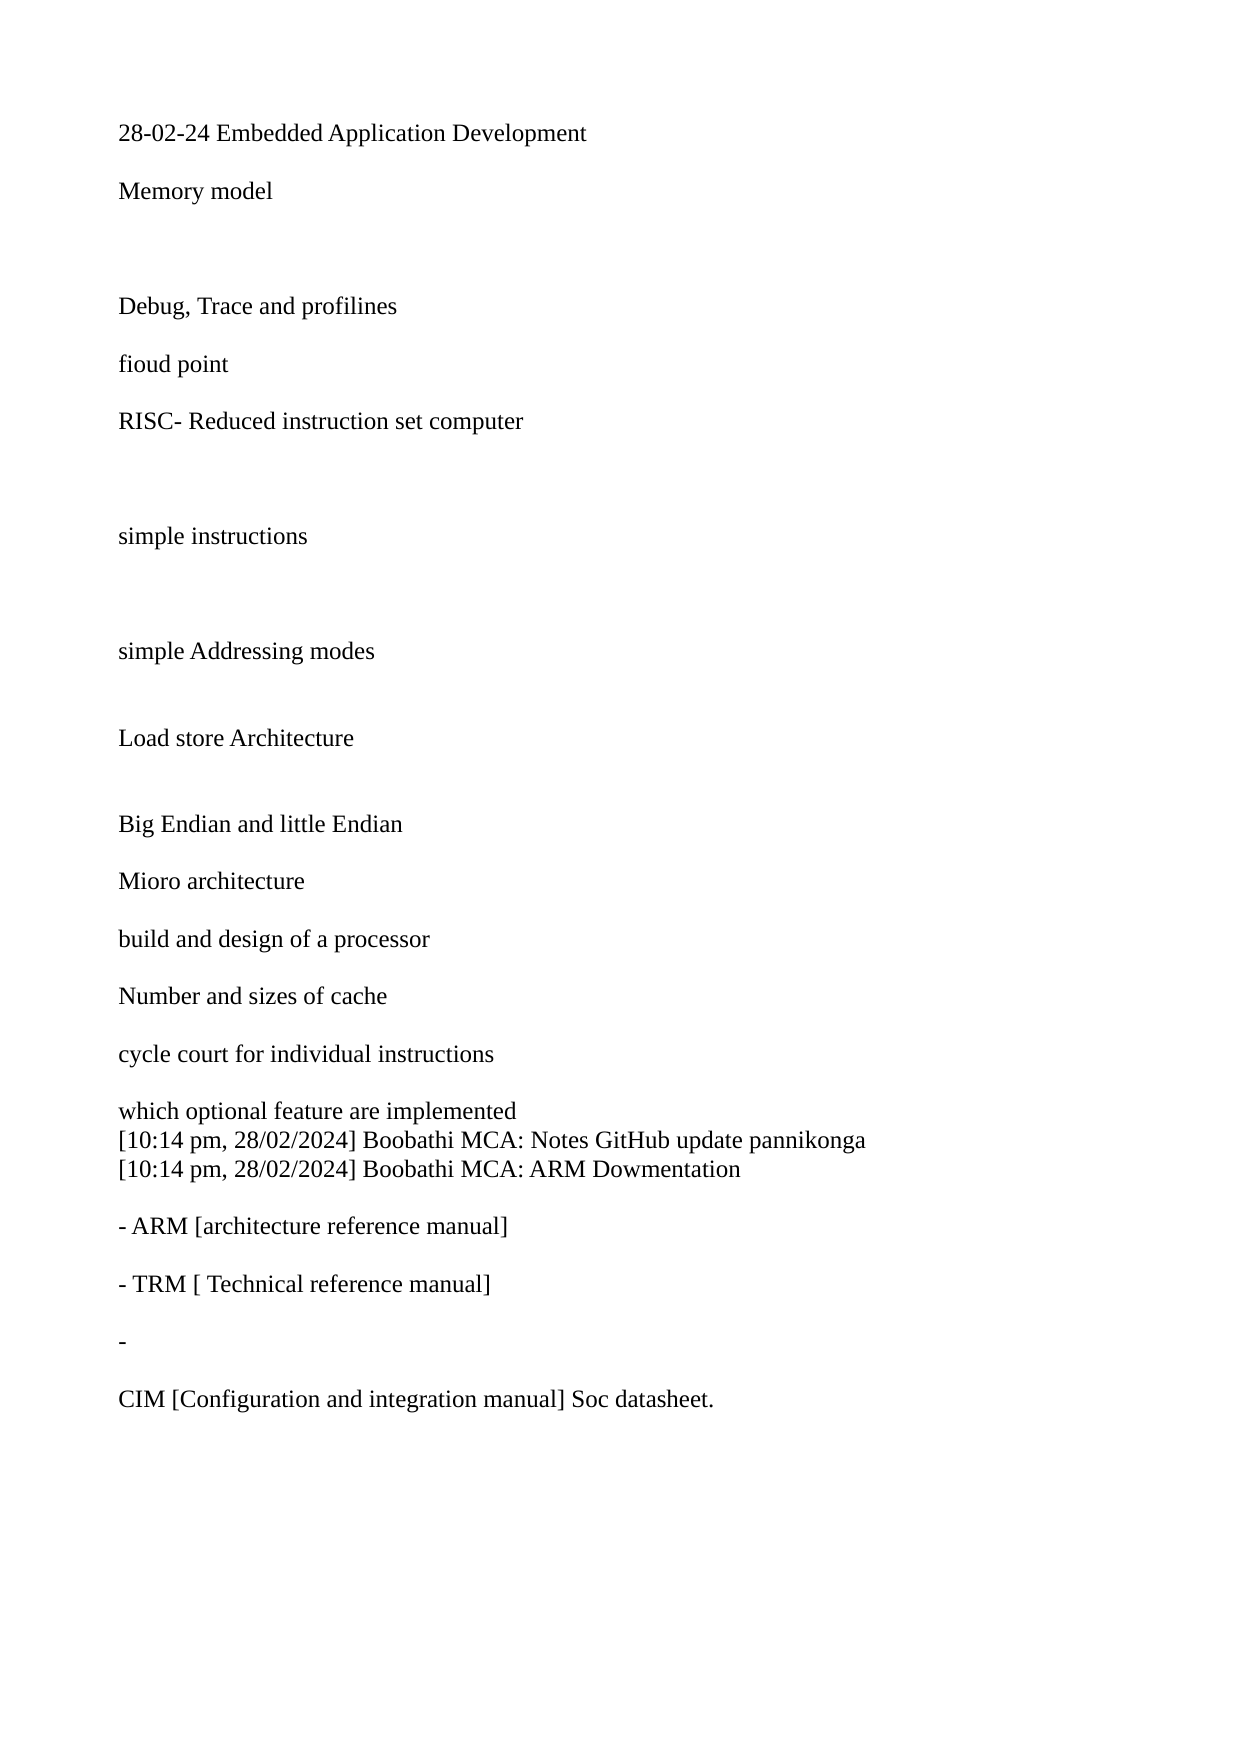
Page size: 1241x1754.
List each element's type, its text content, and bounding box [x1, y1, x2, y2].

text CIM [Configuration and integration manual] Soc datasheet. [118, 1384, 1122, 1413]
text simple Addressing modes [118, 636, 1122, 665]
text which optional feature are implemented [118, 1096, 1122, 1125]
text Big Endian and little Endian [118, 809, 1122, 838]
text fioud point [118, 349, 1122, 378]
text Memory model [118, 176, 1122, 205]
text Debug, Trace and profilines [118, 291, 1122, 320]
text Load store Architecture [118, 723, 1122, 751]
text Mioro architecture [118, 866, 1122, 895]
text - ARM [architecture reference manual] [118, 1211, 1122, 1240]
text simple instructions [118, 521, 1122, 550]
text build and design of a processor [118, 924, 1122, 953]
text RISC- Reduced instruction set computer [118, 406, 1122, 435]
text Number and sizes of cache [118, 981, 1122, 1010]
text cycle court for individual instructions [118, 1039, 1122, 1068]
text - [118, 1326, 1122, 1355]
text [10:14 pm, 28/02/2024] Boobathi MCA: Notes GitHub update pannikonga [118, 1125, 1122, 1154]
text - TRM [ Technical reference manual] [118, 1269, 1122, 1298]
text [10:14 pm, 28/02/2024] Boobathi MCA: ARM Dowmentation [118, 1154, 1122, 1183]
